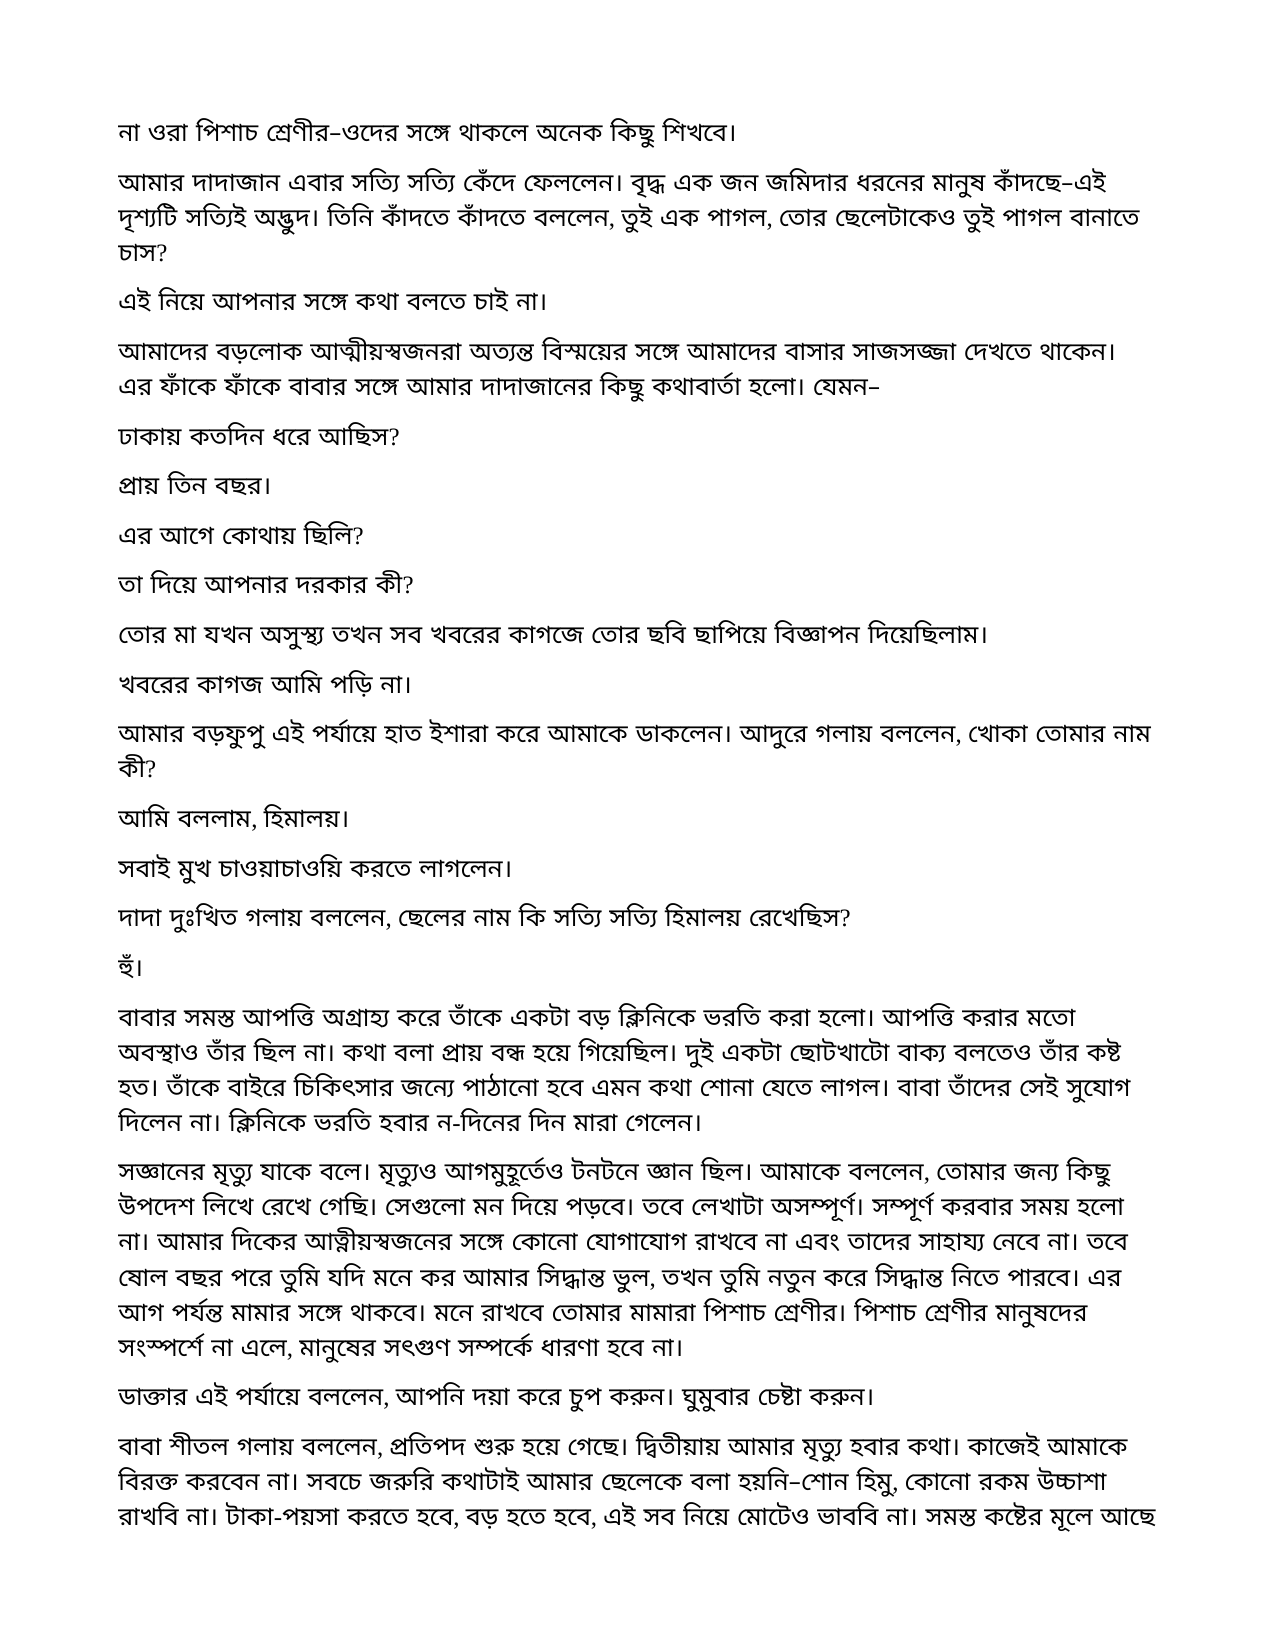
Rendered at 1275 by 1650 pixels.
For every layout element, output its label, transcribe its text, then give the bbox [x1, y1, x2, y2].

text তা দিয়ে আপনার দরকার কী? [118, 571, 1157, 600]
text এই নিয়ে আপনার সঙ্গে কথা বলতে চাই না। [118, 287, 1157, 317]
text খবরের কাগজ আমি পড়ি না। [118, 670, 1157, 699]
text দাদা দুঃখিত গলায় বললেন, ছেলের নাম কি সত্যি সত্যি হিমালয় রেখেছিস? [118, 903, 1157, 933]
text না ওরা পিশাচ শ্রেণীর–ওদের সঙ্গে থাকলে অনেক কিছু শিখবে। [613, 118, 1157, 147]
text ঢাকায় কতদিন ধরে আছিস? [118, 422, 1157, 451]
text আমি বললাম, হিমালয়। [118, 804, 1157, 833]
text আমাদের বড়লোক আত্মীয়স্বজনরা অত্যন্ত বিস্ময়ের সঙ্গে আমাদের বাসার সাজসজ্জা দেখতে থাকেন। এর ফাঁকে ফাঁকে বাবার সঙ্গে আমার দাদাজানের কিছু কথাবার্তা হলো। যেমন– [118, 337, 1157, 401]
text এর আগে কোথায় ছিলি? [118, 521, 1157, 550]
text বাবার সমস্ত আপত্তি অগ্রাহ্য করে তাঁকে একটা বড় ক্লিনিকে ভরতি করা হলো। আপত্তি করার মতো অবস্থাও তাঁর ছিল না। কথা বলা প্রায় বন্ধ হয়ে গিয়েছিল। দুই একটা ছোটখাটো বাক্য বলতেও তাঁর কষ্ট হত। তাঁকে বাইরে চিকিৎসার জন্যে পাঠানো হবে এমন কথা শোনা যেতে লাগল। বাবা তাঁদের সেই সুযোগ দিলেন না। ক্লিনিকে ভরতি হবার ন-দিনের দিন মারা গেলেন। [118, 1003, 1157, 1137]
text বাবা শীতল গলায় বললেন, প্রতিপদ শুরু হয়ে গেছে। দ্বিতীয়ায় আমার মৃত্যু হবার কথা। কাজেই আমাকে বিরক্ত করবেন না। সবচে জরুরি কথাটাই আমার ছেলেকে বলা হয়নি–শোন হিমু, কোনো রকম উচ্চাশা রাখবি না। টাকা-পয়সা করতে হবে, বড় হতে হবে, এই সব নিয়ে মোটেও ভাববি না। সমস্ত কষ্টের মূলে আছে [118, 1432, 1157, 1532]
text না ওরা পিশাচ শ্রেণীর–ওদের সঙ্গে থাকলে অনেক কিছু শিখবে। [118, 118, 650, 147]
text আমার বড়ফুপু এই পর্যায়ে হাত ইশারা করে আমাকে ডাকলেন। আদুরে গলায় বললেন, খোকা তোমার নাম কী? [118, 719, 1157, 784]
text সজ্ঞানের মৃত্যু যাকে বলে। মৃত্যুও আগমুহূর্তেও টনটনে জ্ঞান ছিল। আমাকে বললেন, তোমার জন্য কিছু উপদেশ লিখে রেখে গেছি। সেগুলো মন দিয়ে পড়বে। তবে লেখাটা অসম্পূর্ণ। সম্পূর্ণ করবার সময় হলো না। আমার দিকের আত্নীয়স্বজনের সঙ্গে কোনো যোগাযোগ রাখবে না এবং তাদের সাহায্য নেবে না। তবে ষোল বছর পরে তুমি যদি মনে কর আমার সিদ্ধান্ত ভুল, তখন তুমি নতুন করে সিদ্ধান্ত নিতে পারবে। এর আগ পর্যন্ত মামার সঙ্গে থাকবে। মনে রাখবে তোমার মামারা পিশাচ শ্রেণীর। পিশাচ শ্রেণীর মানুষদের সংস্পর্শে না এলে, মানুষের সৎগুণ সম্পর্কে ধারণা হবে না। [118, 1157, 1157, 1362]
text তোর মা যখন অসুস্থ্য তখন সব খবরের কাগজে তোর ছবি ছাপিয়ে বিজ্ঞাপন দিয়েছিলাম। [118, 620, 1157, 649]
text প্রায় তিন বছর। [118, 471, 1157, 501]
text হুঁ। [118, 953, 1157, 982]
text সবাই মুখ চাওয়াচাওয়ি করতে লাগলেন। [118, 854, 1157, 883]
text ডাক্তার এই পর্যায়ে বললেন, আপনি দয়া করে চুপ করুন। ঘুমুবার চেষ্টা করুন। [118, 1382, 1157, 1412]
text আমার দাদাজান এবার সত্যি সত্যি কেঁদে ফেললেন। বৃদ্ধ এক জন জমিদার ধরনের মানুষ কাঁদছে–এই দৃশ্যটি সত্যিই অদ্ভুদ। তিনি কাঁদতে কাঁদতে বললেন, তুই এক পাগল, তোর ছেলেটাকেও তুই পাগল বানাতে চাস? [118, 168, 1157, 267]
